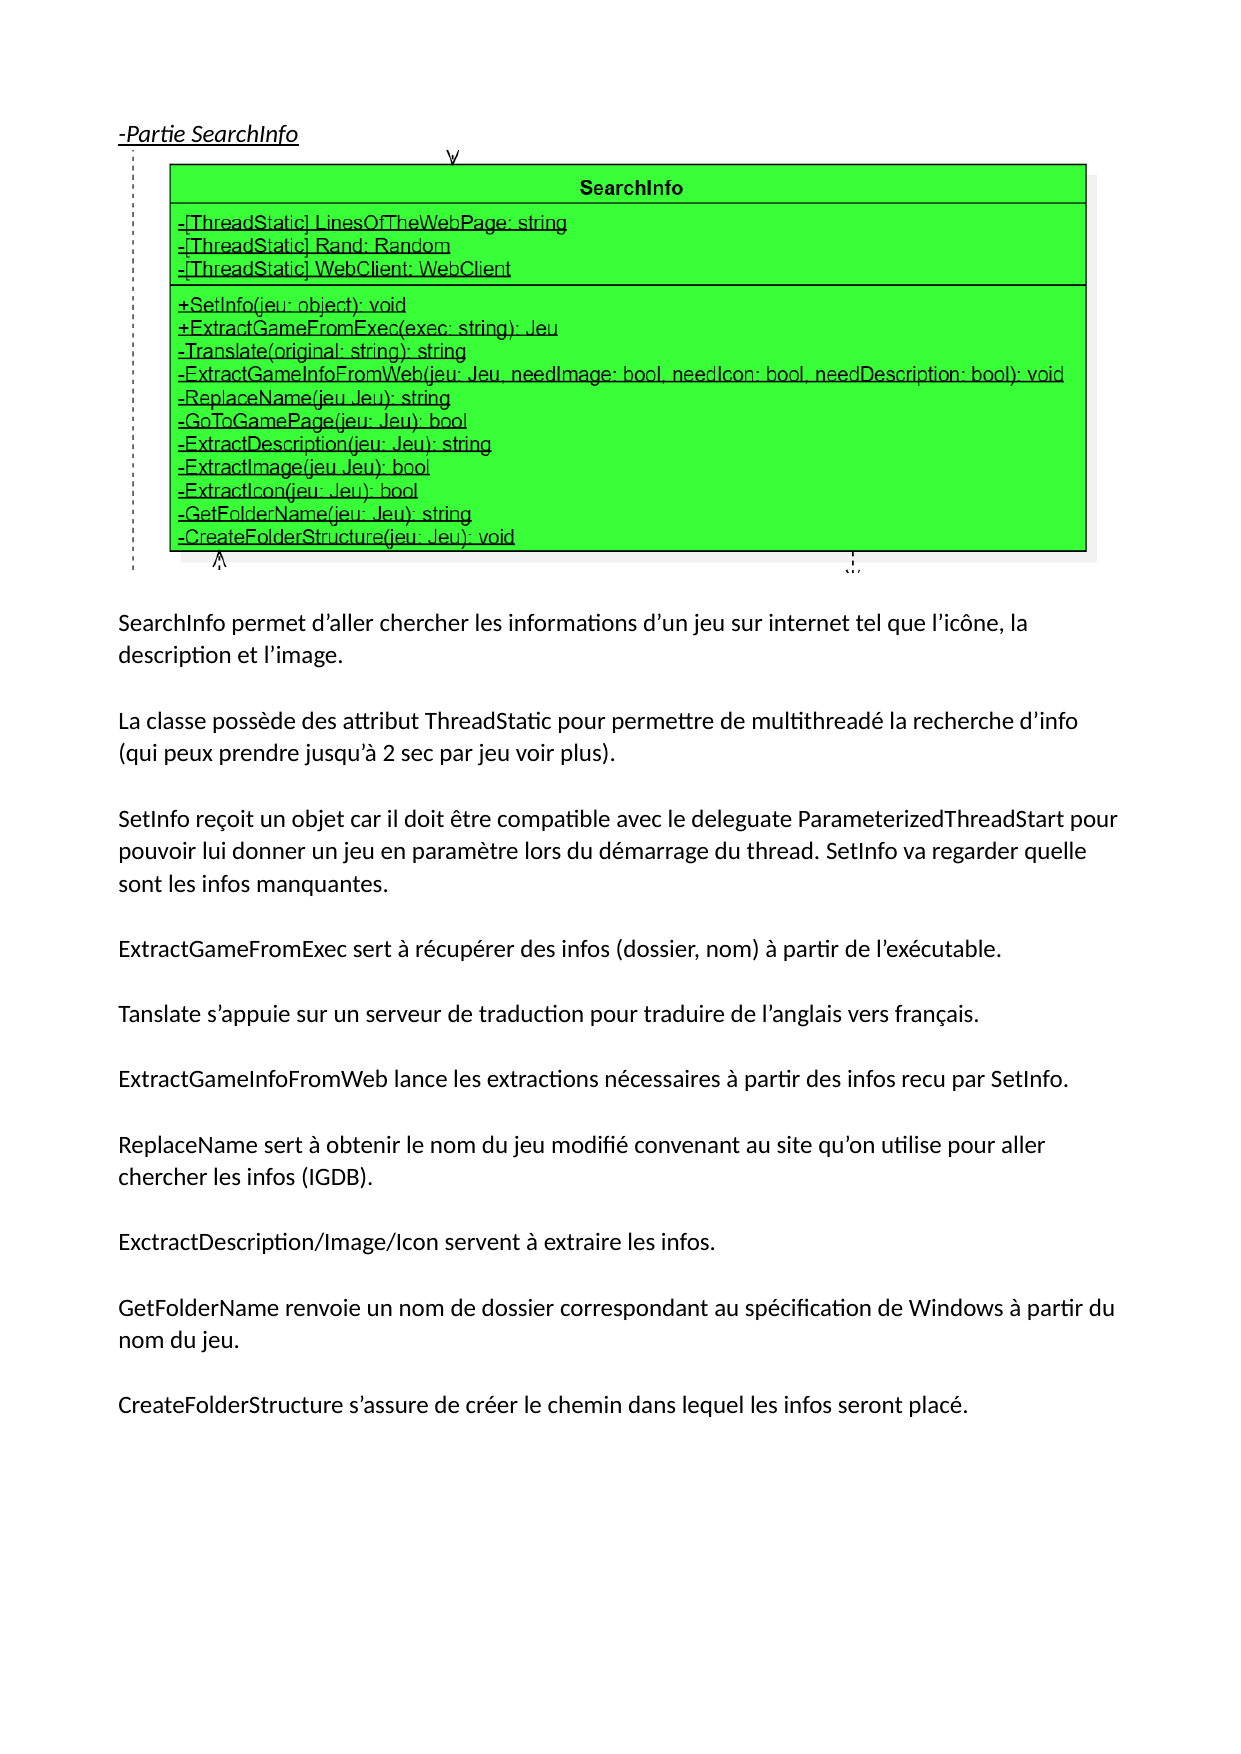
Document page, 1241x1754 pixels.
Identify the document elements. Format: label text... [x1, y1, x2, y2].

text Tanslate s’appuie sur un serveur de traduction pour traduire de l’anglais vers français. [118, 998, 1122, 1029]
text ReplaceName sert à obtenir le nom du jeu modifié convenant au site qu’on utilise pour aller chercher les infos (IGDB). [118, 1129, 1122, 1192]
text -Partie SearchInfo [118, 118, 1122, 149]
text SearchInfo permet d’aller chercher les informations d’un jeu sur internet tel que l’icône, la description et l’image. [118, 607, 1122, 670]
text GetFolderName renvoie un nom de dossier correspondant au spécification de Windows à partir du nom du jeu. [118, 1292, 1122, 1355]
text ExtractGameFromExec sert à récupérer des infos (dossier, nom) à partir de l’exécutable. [118, 933, 1122, 964]
text CreateFolderStructure s’assure de créer le chemin dans lequel les infos seront placé. [118, 1389, 1122, 1420]
picture [118, 150, 1123, 573]
text ExtractGameInfoFromWeb lance les extractions nécessaires à partir des infos recu par SetInfo. [118, 1063, 1122, 1094]
text ExctractDescription/Image/Icon servent à extraire les infos. [118, 1227, 1122, 1257]
text SetInfo reçoit un objet car il doit être compatible avec le deleguate ParameterizedThreadStart pour pouvoir lui donner un jeu en paramètre lors du démarrage du thread. SetInfo va regarder quelle sont les infos manquantes. [118, 803, 1122, 898]
text La classe possède des attribut ThreadStatic pour permettre de multithreadé la recherche d’info (qui peux prendre jusqu’à 2 sec par jeu voir plus). [118, 705, 1122, 768]
